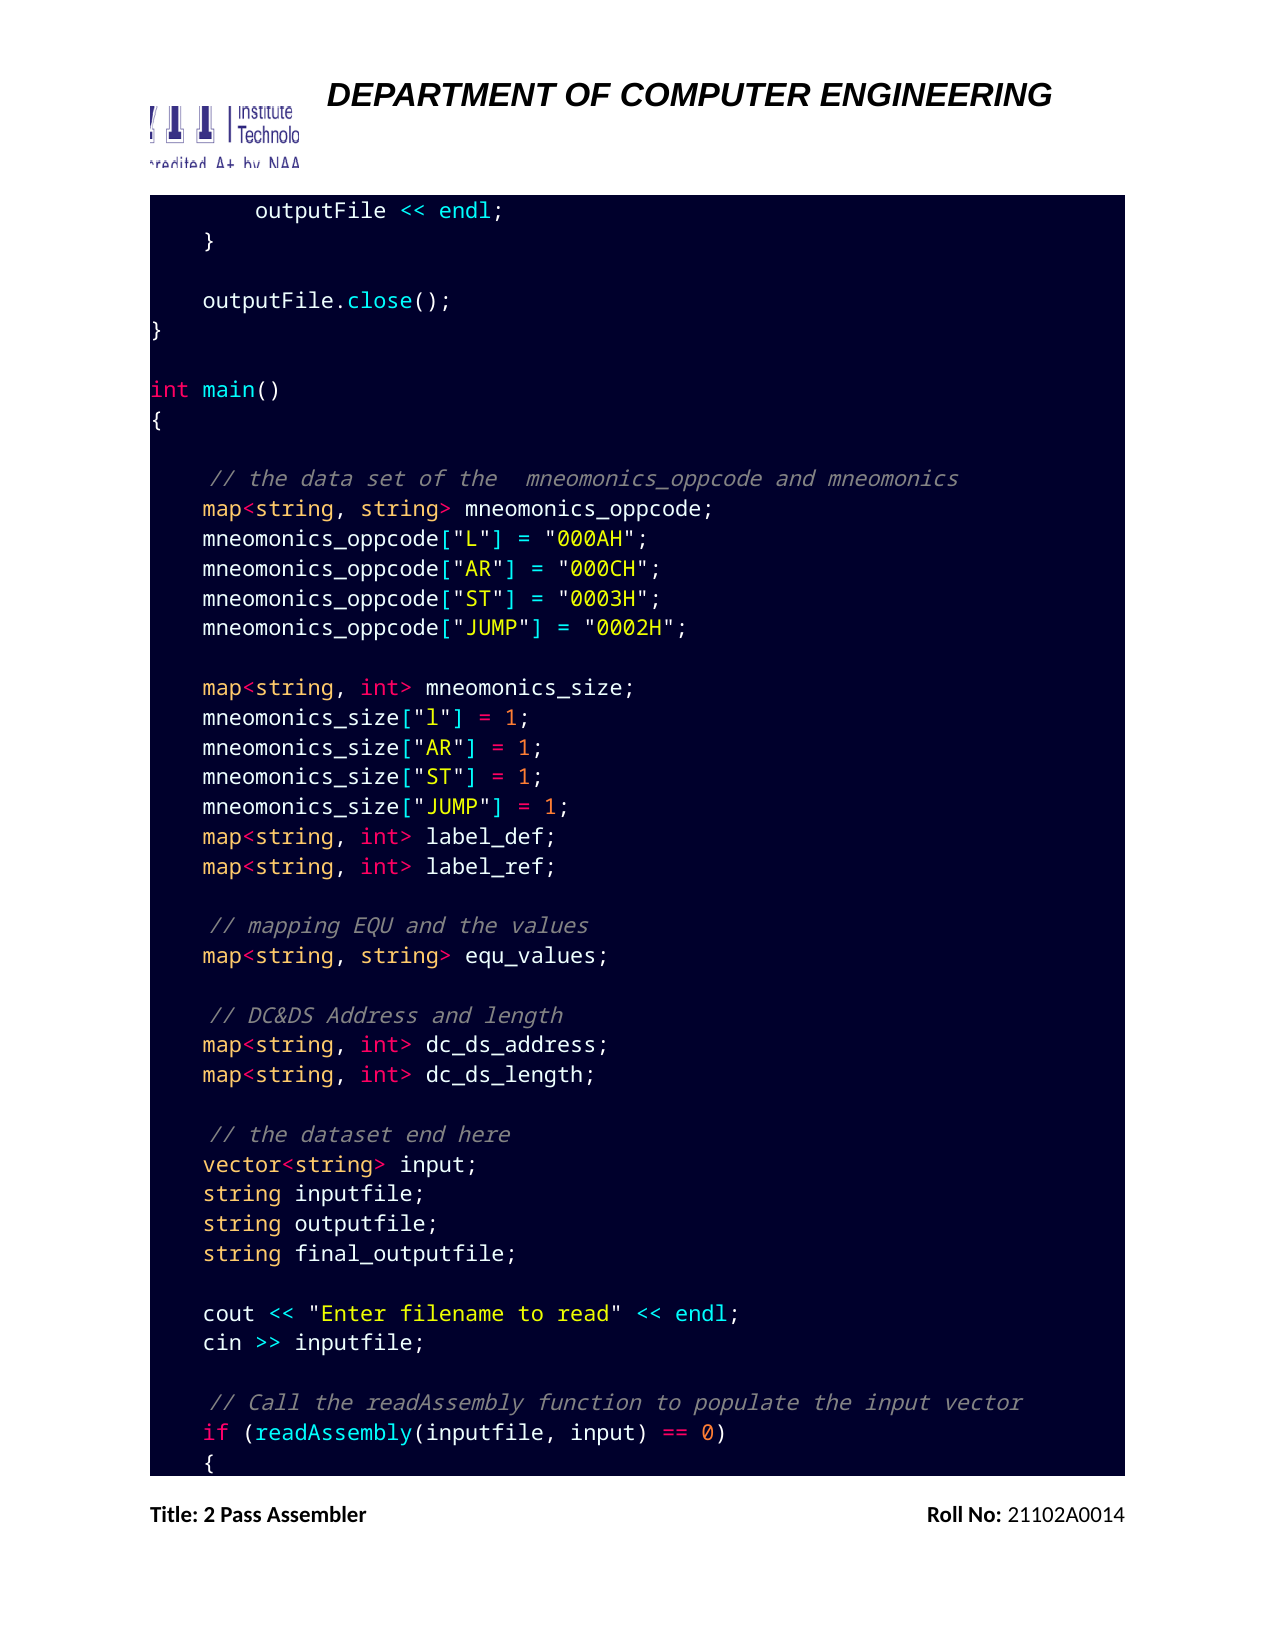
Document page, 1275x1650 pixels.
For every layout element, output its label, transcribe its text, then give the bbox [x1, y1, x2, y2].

text mneomonics_oppcode["JUMP"] = "0002H"; [150, 612, 1125, 642]
text // DC&DS Address and length [150, 999, 1125, 1029]
text // the data set of the mneomonics_oppcode and mneomonics [150, 463, 1125, 493]
text outputFile.close(); [150, 284, 1125, 314]
text map<string, int> dc_ds_address; [150, 1029, 1125, 1059]
text { [150, 1446, 1125, 1476]
text mneomonics_oppcode["ST"] = "0003H"; [150, 582, 1125, 612]
text map<string, int> label_ref; [150, 851, 1125, 880]
text string outputfile; [150, 1208, 1125, 1238]
text map<string, string> mneomonics_oppcode; [150, 493, 1125, 523]
text // the dataset end here [150, 1119, 1125, 1148]
text outputFile << endl; [150, 195, 1125, 225]
text } [150, 225, 1125, 255]
text // Call the readAssembly function to populate the input vector [150, 1387, 1125, 1417]
text map<string, int> mneomonics_size; [150, 672, 1125, 702]
text string final_outputfile; [150, 1238, 1125, 1268]
text map<string, int> dc_ds_length; [150, 1059, 1125, 1089]
text mneomonics_size["JUMP"] = 1; [150, 791, 1125, 821]
text cin >> inputfile; [150, 1327, 1125, 1357]
text map<string, int> label_def; [150, 821, 1125, 851]
text vector<string> input; [150, 1148, 1125, 1178]
text int main() [150, 374, 1125, 404]
text } [150, 314, 1125, 344]
text if (readAssembly(inputfile, input) == 0) [150, 1417, 1125, 1446]
text mneomonics_size["AR"] = 1; [150, 731, 1125, 761]
text cout << "Enter filename to read" << endl; [150, 1297, 1125, 1327]
text string inputfile; [150, 1178, 1125, 1208]
text mneomonics_oppcode["AR"] = "000CH"; [150, 553, 1125, 582]
text map<string, string> equ_values; [150, 940, 1125, 970]
text mneomonics_oppcode["L"] = "000AH"; [150, 523, 1125, 553]
text mneomonics_size["ST"] = 1; [150, 761, 1125, 791]
text mneomonics_size["l"] = 1; [150, 702, 1125, 731]
text // mapping EQU and the values [150, 910, 1125, 940]
text { [150, 404, 1125, 433]
